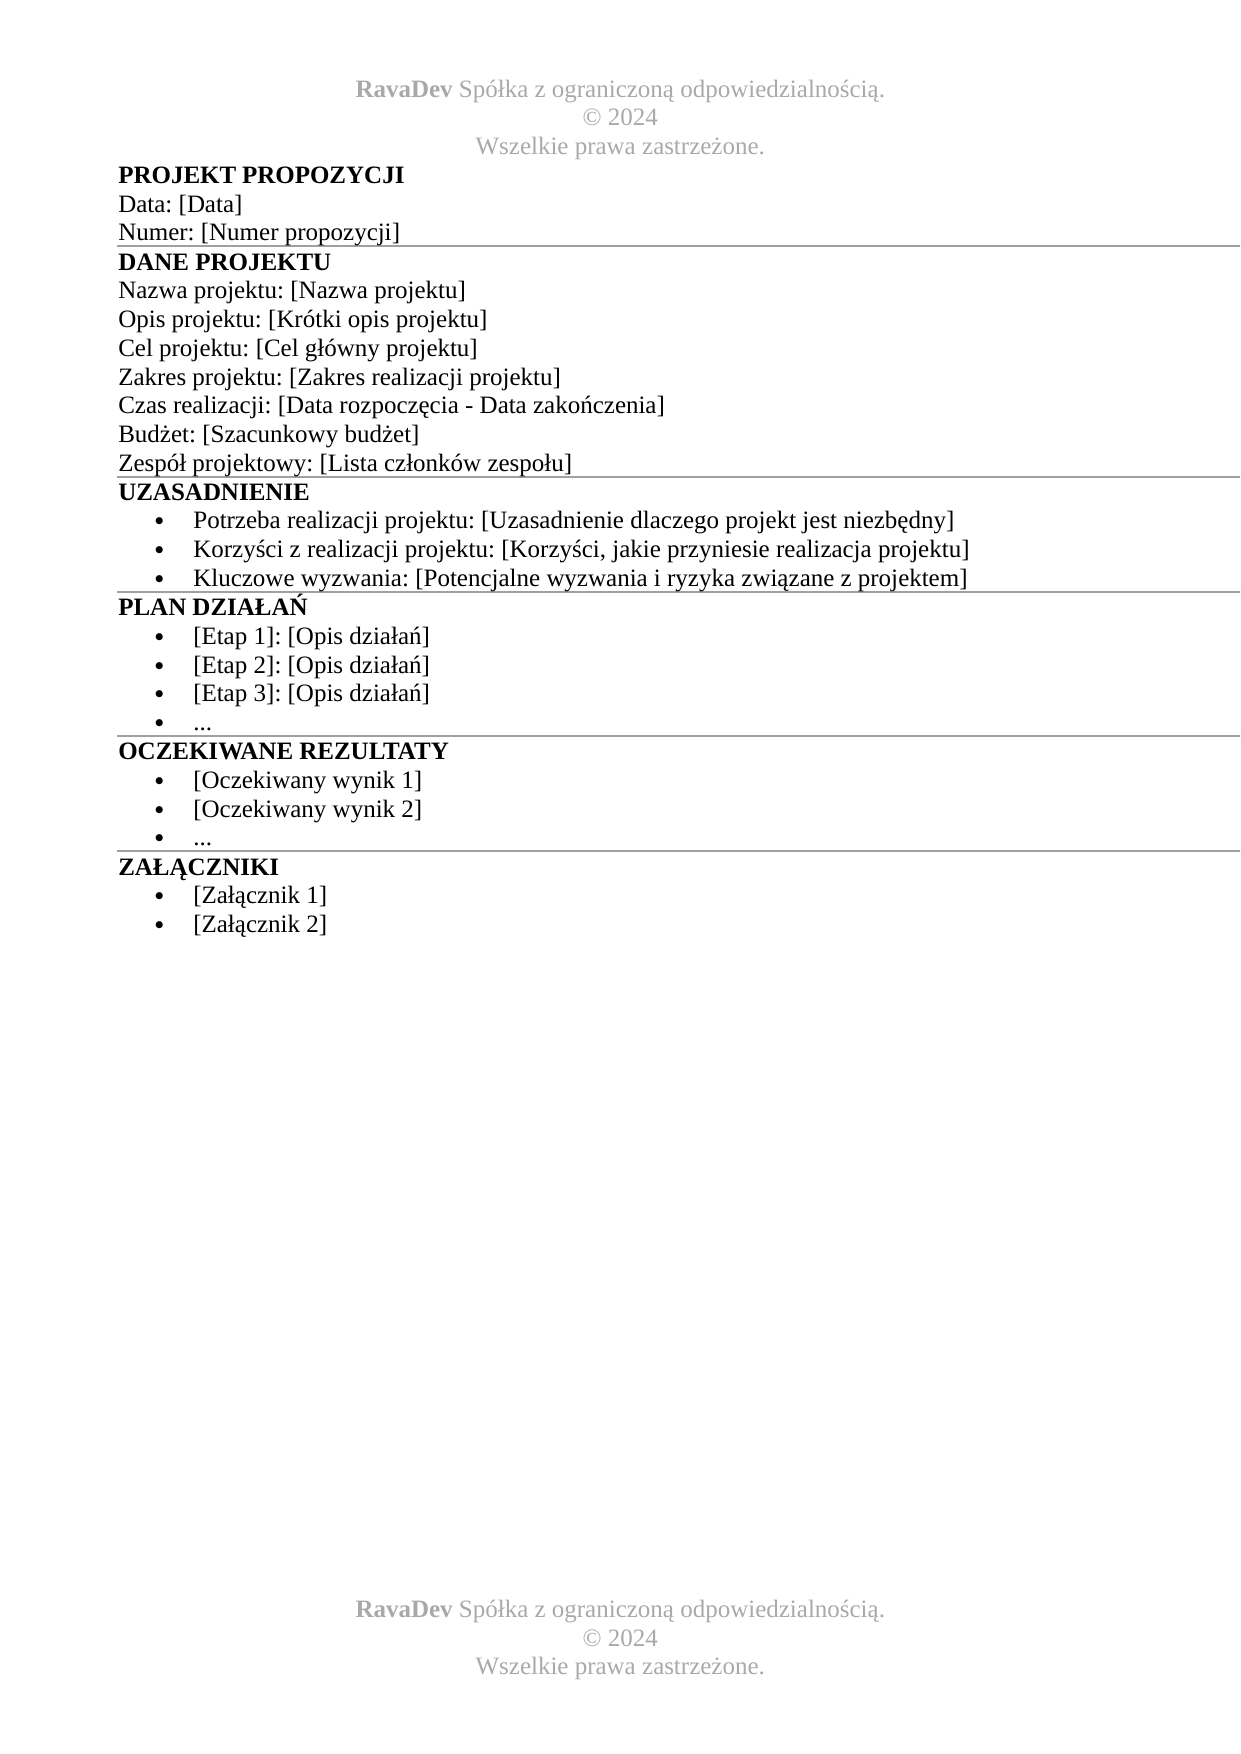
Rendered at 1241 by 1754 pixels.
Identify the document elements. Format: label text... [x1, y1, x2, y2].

list [Etap 3]: [Opis działań] [156, 678, 1122, 707]
list Korzyści z realizacji projektu: [Korzyści, jakie przyniesie realizacja projektu] [156, 534, 1122, 563]
text DANE PROJEKTU Nazwa projektu: [Nazwa projektu] Opis projektu: [Krótki opis projektu] Cel projektu: [Cel główny projektu] Zakres projektu: [Zakres realizacji projektu] Czas realizacji: [Data rozpoczęcia - Data zakończenia] Budżet: [Szacunkowy budżet] Zespół projektowy: [Lista członków zespołu] [118, 247, 1122, 476]
list [Etap 2]: [Opis działań] [156, 650, 1122, 678]
list [Etap 1]: [Opis działań] [156, 621, 1122, 650]
list Kluczowe wyzwania: [Potencjalne wyzwania i ryzyka związane z projektem] [156, 563, 1122, 591]
list [Oczekiwany wynik 1] [156, 765, 1122, 794]
list [Załącznik 1] [156, 880, 1122, 909]
text PLAN DZIAŁAŃ [118, 593, 1122, 621]
list Potrzeba realizacji projektu: [Uzasadnienie dlaczego projekt jest niezbędny] [156, 506, 1122, 534]
list [Załącznik 2] [156, 909, 1122, 938]
list [Oczekiwany wynik 2] [156, 794, 1122, 822]
text PROJEKT PROPOZYCJI Data: [Data] Numer: [Numer propozycji] [118, 160, 1122, 245]
list ... [156, 822, 1122, 850]
text UZASADNIENIE [118, 478, 1122, 506]
text ZAŁĄCZNIKI [118, 852, 1122, 880]
text OCZEKIWANE REZULTATY [118, 737, 1122, 765]
list ... [156, 707, 1122, 735]
